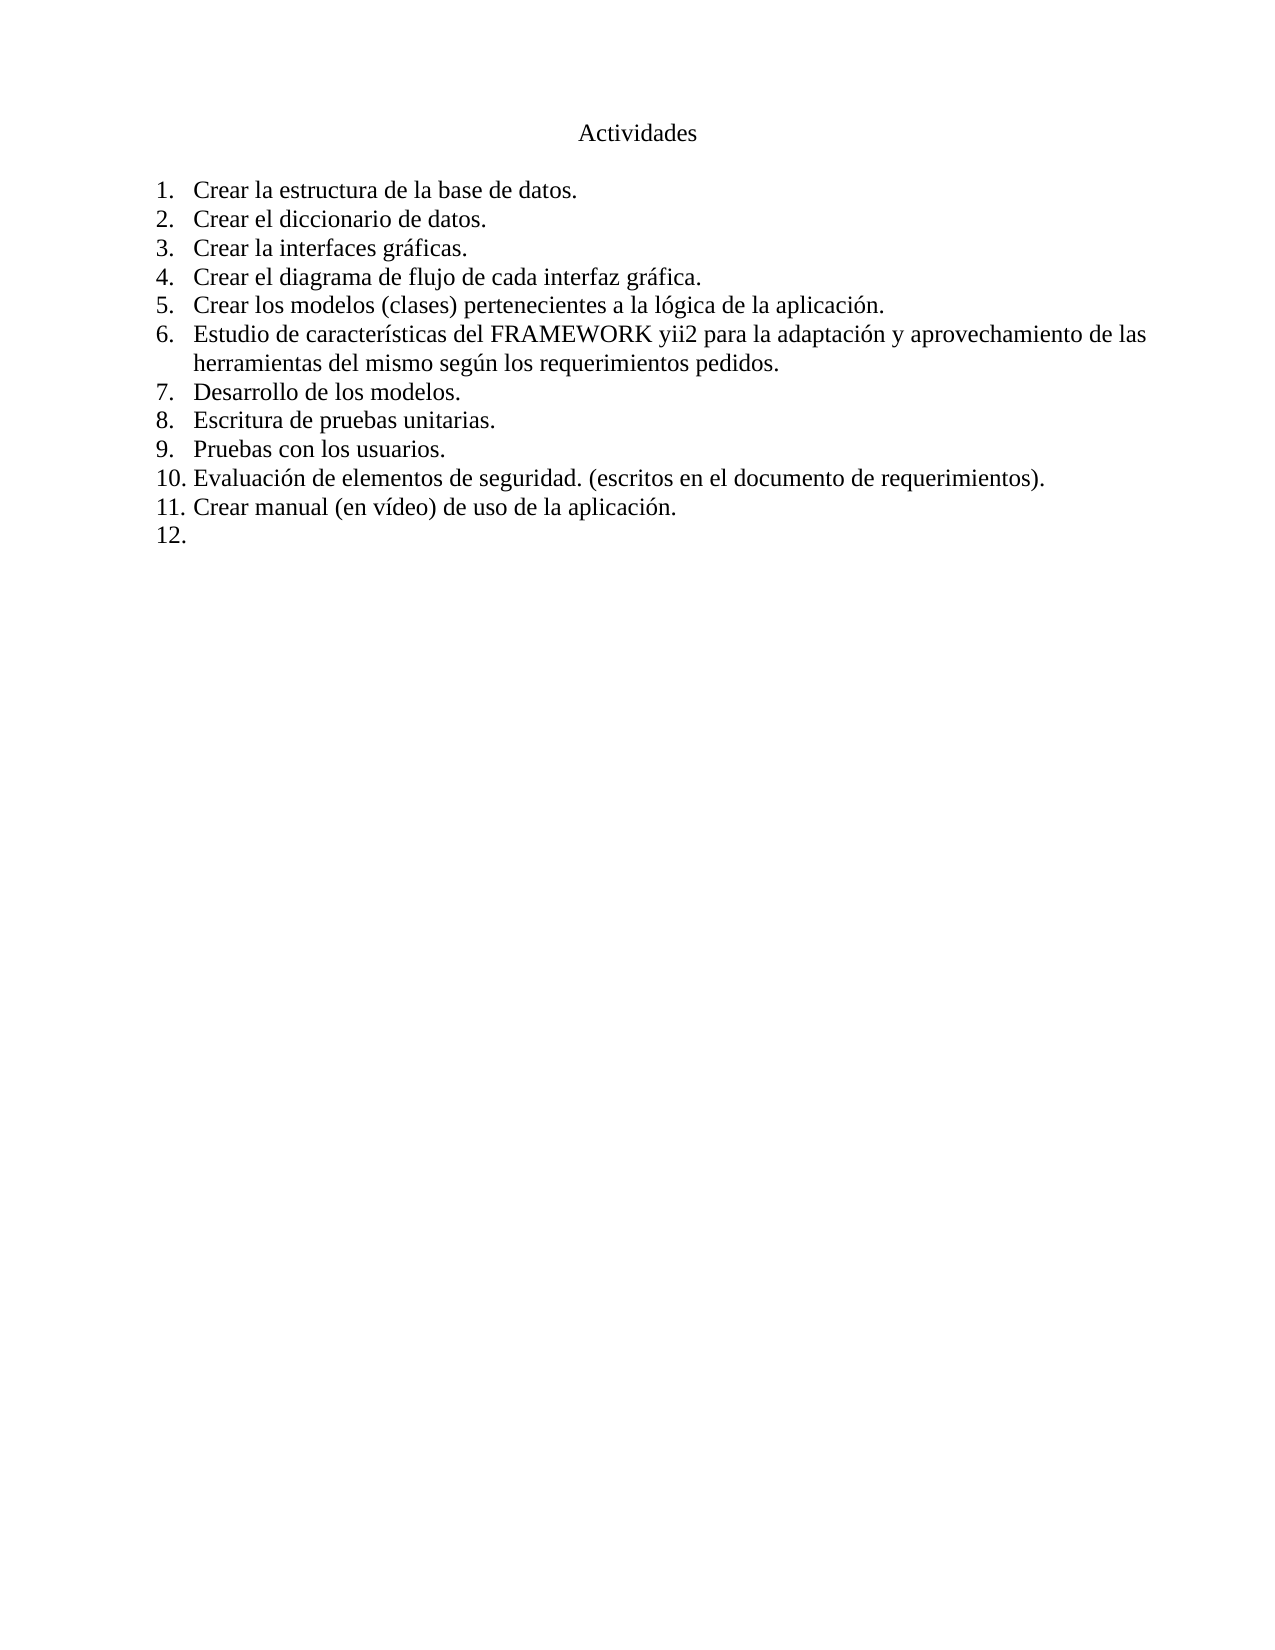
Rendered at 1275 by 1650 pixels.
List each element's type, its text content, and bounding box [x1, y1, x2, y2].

list Crear la interfaces gráficas. [156, 233, 1157, 262]
list Desarrollo de los modelos. [156, 377, 1157, 406]
list Crear el diagrama de flujo de cada interfaz gráfica. [156, 262, 1157, 291]
list Pruebas con los usuarios. [156, 434, 1157, 463]
list Crear los modelos (clases) pertenecientes a la lógica de la aplicación. [156, 291, 1157, 319]
list Evaluación de elementos de seguridad. (escritos en el documento de requerimientos). [156, 463, 1157, 492]
list Crear el diccionario de datos. [156, 204, 1157, 233]
list Estudio de características del FRAMEWORK yii2 para la adaptación y aprovechamiento de las herramientas del mismo según los requerimientos pedidos. [156, 319, 1157, 377]
list Crear la estructura de la base de datos. [156, 176, 1157, 204]
list Escritura de pruebas unitarias. [156, 406, 1157, 434]
list Crear manual (en vídeo) de uso de la aplicación. [156, 492, 1157, 521]
text Actividades [118, 118, 1157, 147]
